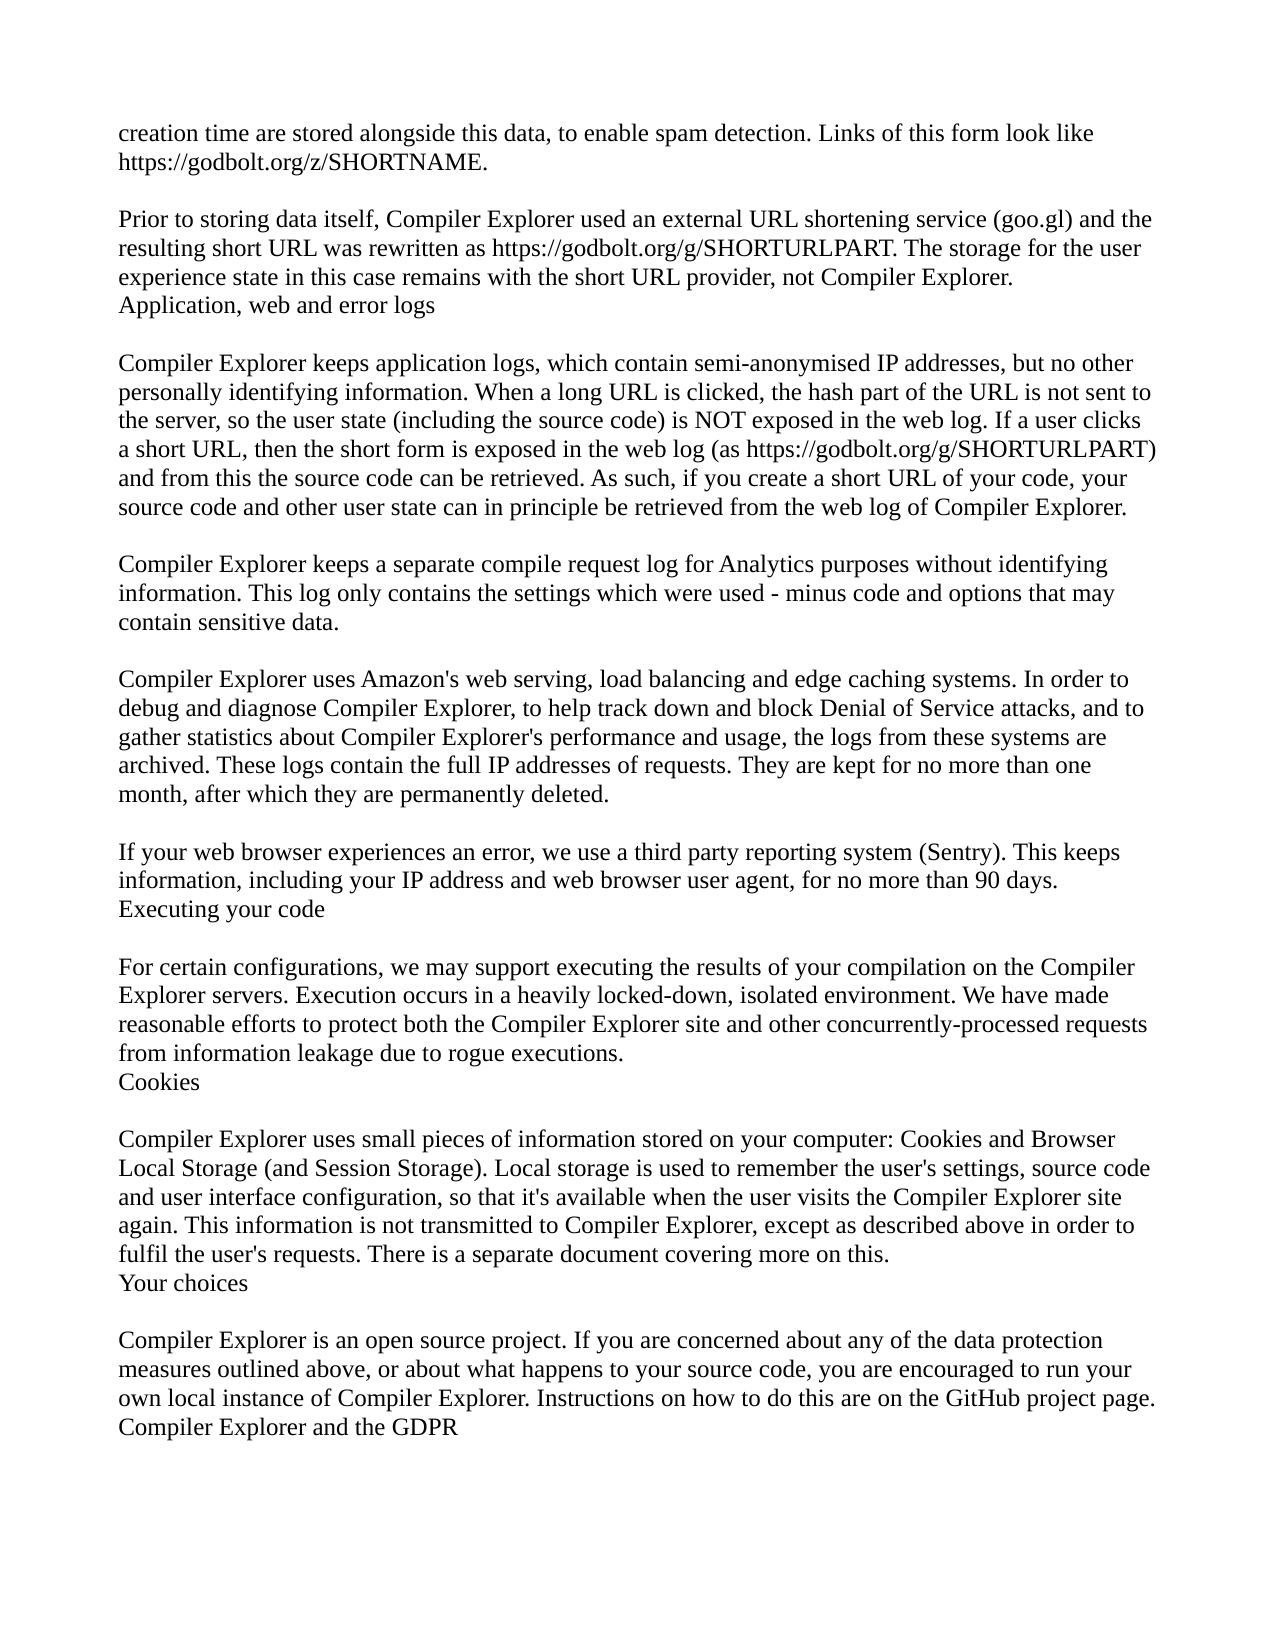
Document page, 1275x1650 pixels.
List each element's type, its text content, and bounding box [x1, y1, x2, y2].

text Your choices [118, 1268, 1157, 1297]
text creation time are stored alongside this data, to enable spam detection. Links of this form look like https://godbolt.org/z/SHORTNAME. [118, 118, 1157, 176]
text Application, web and error logs [118, 291, 1157, 319]
text Compiler Explorer and the GDPR [118, 1412, 1157, 1441]
text Executing your code [118, 894, 1157, 923]
text For certain configurations, we may support executing the results of your compilation on the Compiler Explorer servers. Execution occurs in a heavily locked-down, isolated environment. We have made reasonable efforts to protect both the Compiler Explorer site and other concurrently-processed requests from information leakage due to rogue executions. [118, 952, 1157, 1067]
text Compiler Explorer keeps application logs, which contain semi-anonymised IP addresses, but no other personally identifying information. When a long URL is clicked, the hash part of the URL is not sent to the server, so the user state (including the source code) is NOT exposed in the web log. If a user clicks a short URL, then the short form is exposed in the web log (as https://godbolt.org/g/SHORTURLPART) and from this the source code can be retrieved. As such, if you create a short URL of your code, your source code and other user state can in principle be retrieved from the web log of Compiler Explorer. [118, 348, 1157, 521]
text Prior to storing data itself, Compiler Explorer used an external URL shortening service (goo.gl) and the resulting short URL was rewritten as https://godbolt.org/g/SHORTURLPART. The storage for the user experience state in this case remains with the short URL provider, not Compiler Explorer. [118, 204, 1157, 291]
text Compiler Explorer uses Amazon's web serving, load balancing and edge caching systems. In order to debug and diagnose Compiler Explorer, to help track down and block Denial of Service attacks, and to gather statistics about Compiler Explorer's performance and usage, the logs from these systems are archived. These logs contain the full IP addresses of requests. They are kept for no more than one month, after which they are permanently deleted. [118, 664, 1157, 808]
text Compiler Explorer keeps a separate compile request log for Analytics purposes without identifying information. This log only contains the settings which were used - minus code and options that may contain sensitive data. [118, 549, 1157, 636]
text If your web browser experiences an error, we use a third party reporting system (Sentry). This keeps information, including your IP address and web browser user agent, for no more than 90 days. [118, 837, 1157, 894]
text Cookies [118, 1067, 1157, 1096]
text Compiler Explorer is an open source project. If you are concerned about any of the data protection measures outlined above, or about what happens to your source code, you are encouraged to run your own local instance of Compiler Explorer. Instructions on how to do this are on the GitHub project page. [118, 1326, 1157, 1412]
text Compiler Explorer uses small pieces of information stored on your computer: Cookies and Browser Local Storage (and Session Storage). Local storage is used to remember the user's settings, source code and user interface configuration, so that it's available when the user visits the Compiler Explorer site again. This information is not transmitted to Compiler Explorer, except as described above in order to fulfil the user's requests. There is a separate document covering more on this. [118, 1124, 1157, 1268]
